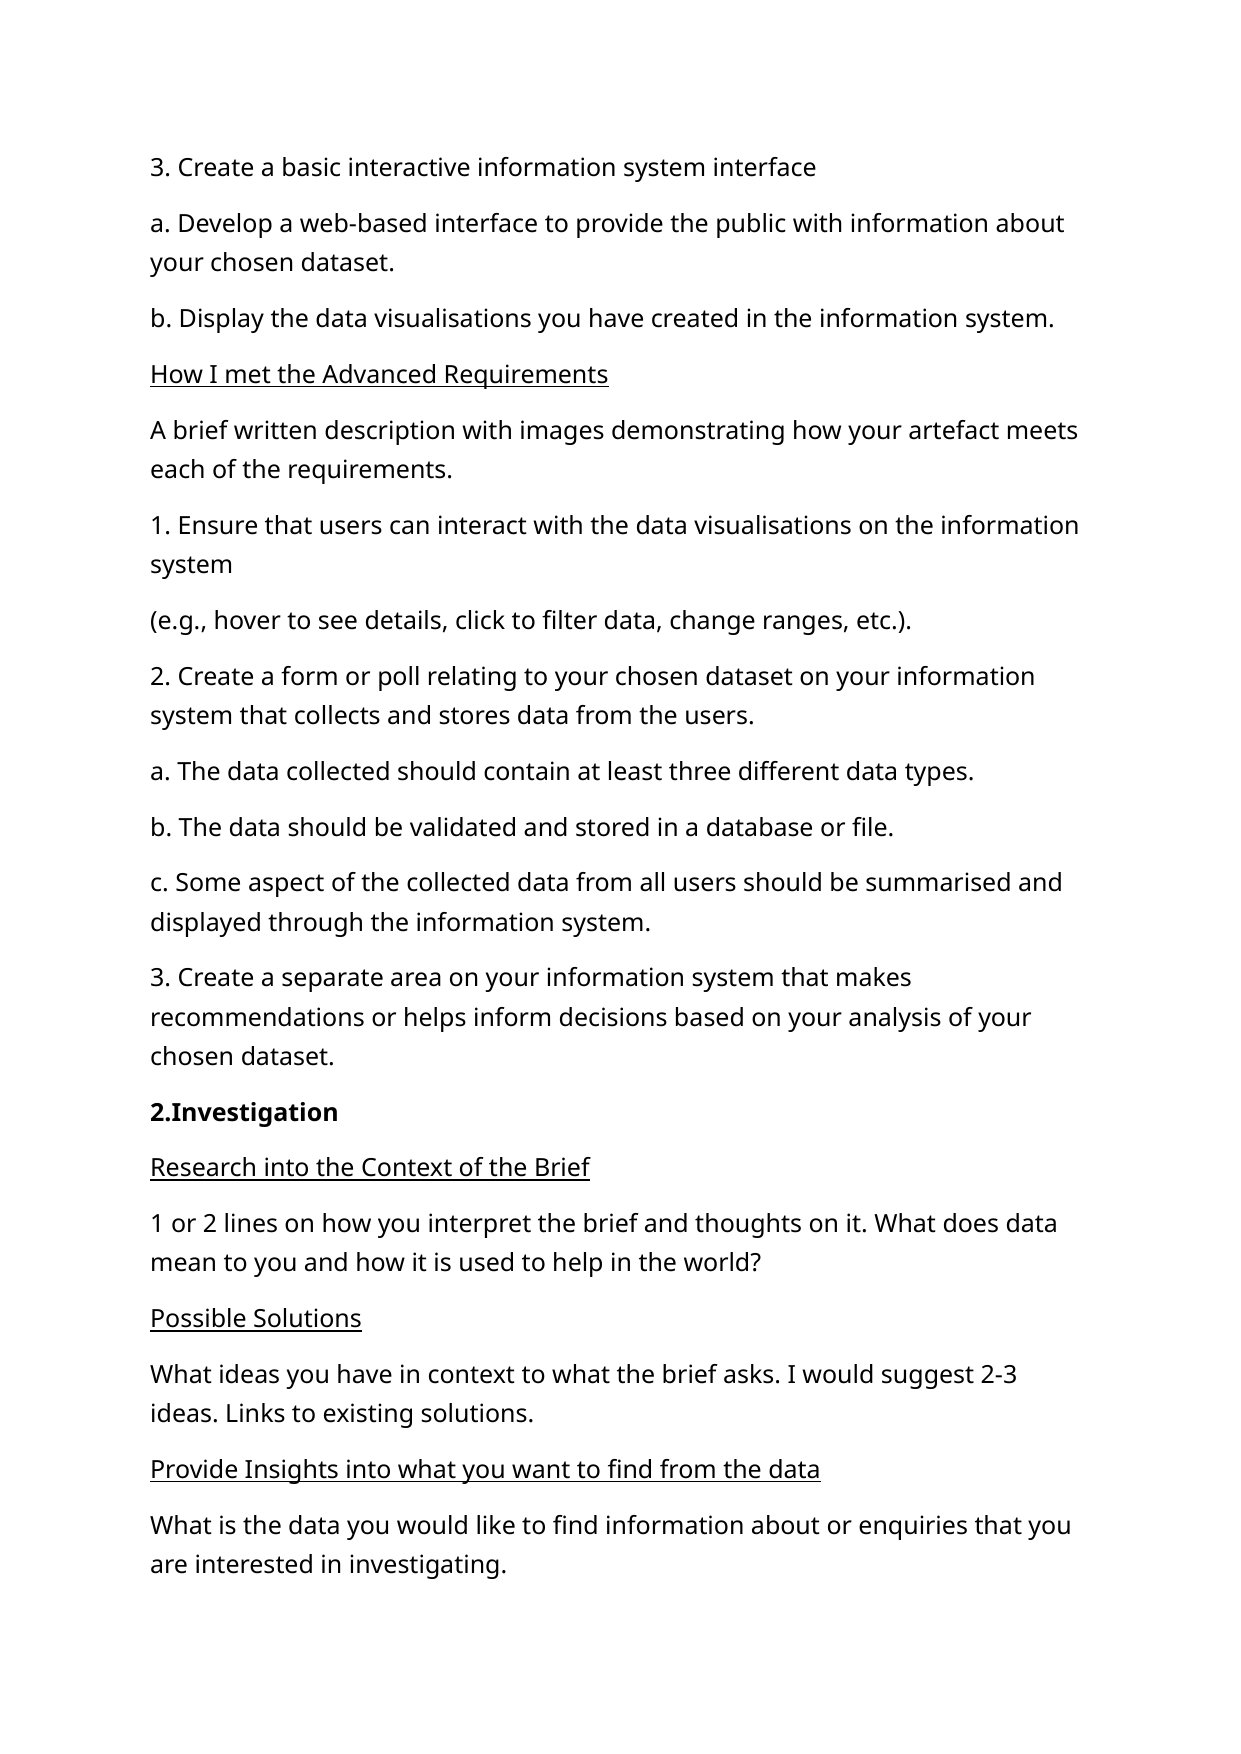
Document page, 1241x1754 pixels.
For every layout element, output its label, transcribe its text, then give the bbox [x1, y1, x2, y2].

text 1. Ensure that users can interact with the data visualisations on the information system [150, 507, 1090, 581]
text 3. Create a basic interactive information system interface [150, 150, 1090, 184]
text (e.g., hover to see details, click to filter data, change ranges, etc.). [150, 602, 1090, 637]
text 2.Investigation [150, 1094, 1090, 1128]
text a. The data collected should contain at least three different data types. [150, 753, 1090, 787]
text Possible Solutions [150, 1301, 1090, 1335]
text How I met the Advanced Requirements [150, 357, 1090, 391]
text 2. Create a form or poll relating to your chosen dataset on your information system that collects and stores data from the users. [150, 658, 1090, 732]
text 3. Create a separate area on your information system that makes recommendations or helps inform decisions based on your analysis of your chosen dataset. [150, 960, 1090, 1072]
text What is the data you would like to find information about or enquiries that you are interested in investigating. [150, 1507, 1090, 1581]
text b. Display the data visualisations you have created in the information system. [150, 301, 1090, 335]
text Provide Insights into what you want to find from the data [150, 1452, 1090, 1486]
text Research into the Context of the Brief [150, 1150, 1090, 1184]
text a. Develop a web-based interface to provide the public with information about your chosen dataset. [150, 206, 1090, 279]
text What ideas you have in context to what the brief asks. I would suggest 2-3 ideas. Links to existing solutions. [150, 1357, 1090, 1430]
text A brief written description with images demonstrating how your artefact meets each of the requirements. [150, 412, 1090, 486]
text 1 or 2 lines on how you interpret the brief and thoughts on it. What does data mean to you and how it is used to help in the world? [150, 1206, 1090, 1279]
text c. Some aspect of the collected data from all users should be summarised and displayed through the information system. [150, 865, 1090, 938]
text b. The data should be validated and stored in a database or file. [150, 809, 1090, 843]
